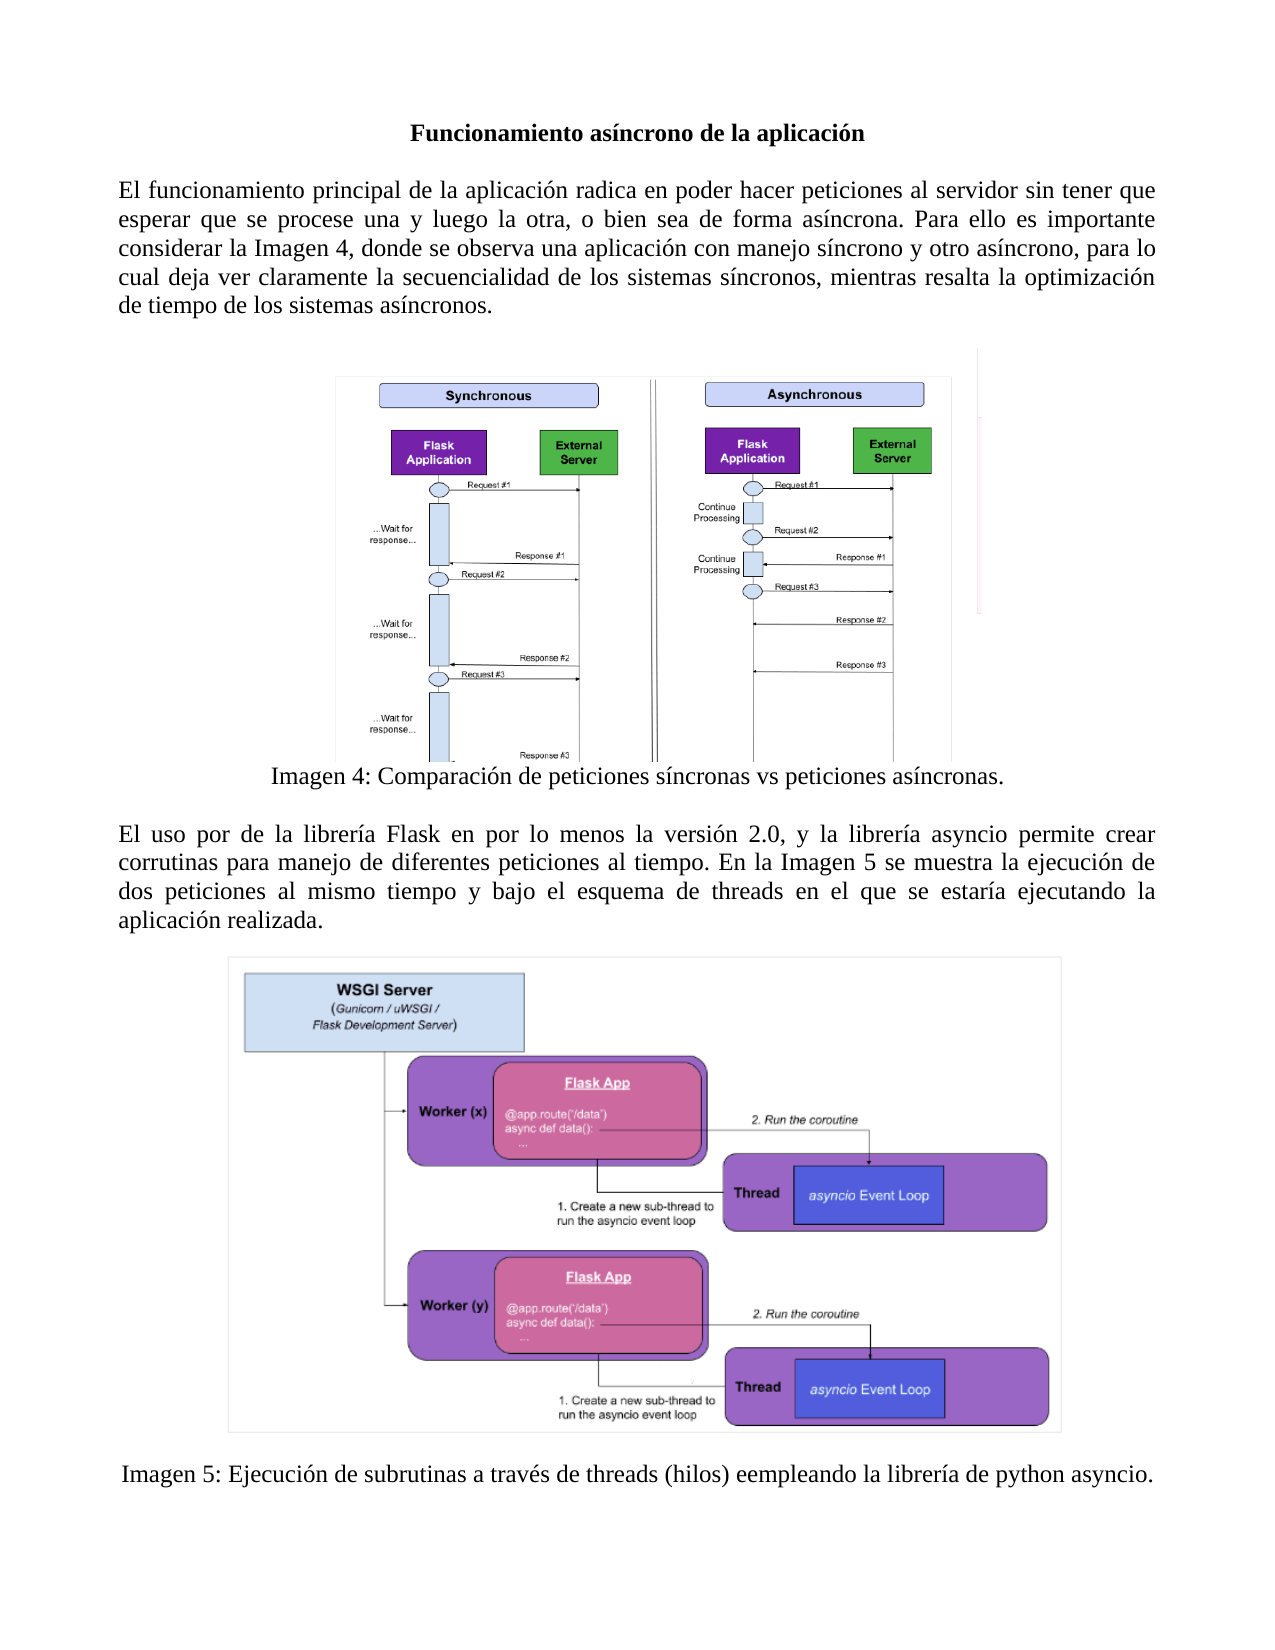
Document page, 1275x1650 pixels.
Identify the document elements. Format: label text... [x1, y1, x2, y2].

text Funcionamiento asíncrono de la aplicación [118, 118, 1157, 147]
text El funcionamiento principal de la aplicación radica en poder hacer peticiones al servidor sin tener que esperar que se procese una y luego la otra, o bien sea de forma asíncrona. Para ello es importante considerar la Imagen 4, donde se observa una aplicación con manejo síncrono y otro asíncrono, para lo cual deja ver claramente la secuencialidad de los sistemas síncronos, mientras resalta la optimización de tiempo de los sistemas asíncronos. [118, 176, 1157, 319]
text Imagen 5: Ejecución de subrutinas a través de threads (hilos) eempleando la librería de python asyncio. [118, 1459, 1157, 1488]
text Imagen 4: Comparación de peticiones síncronas vs peticiones asíncronas. [118, 761, 1157, 790]
picture [731, 933, 948, 1459]
text El uso por de la librería Flask en por lo menos la versión 2.0, y la librería asyncio permite crear corrutinas para manejo de diferentes peticiones al tiempo. En la Imagen 5 se muestra la ejecución de dos peticiones al mismo tiempo y bajo el esquema de threads en el que se estaría ejecutando la aplicación realizada. [118, 819, 1157, 934]
picture [716, 348, 897, 762]
